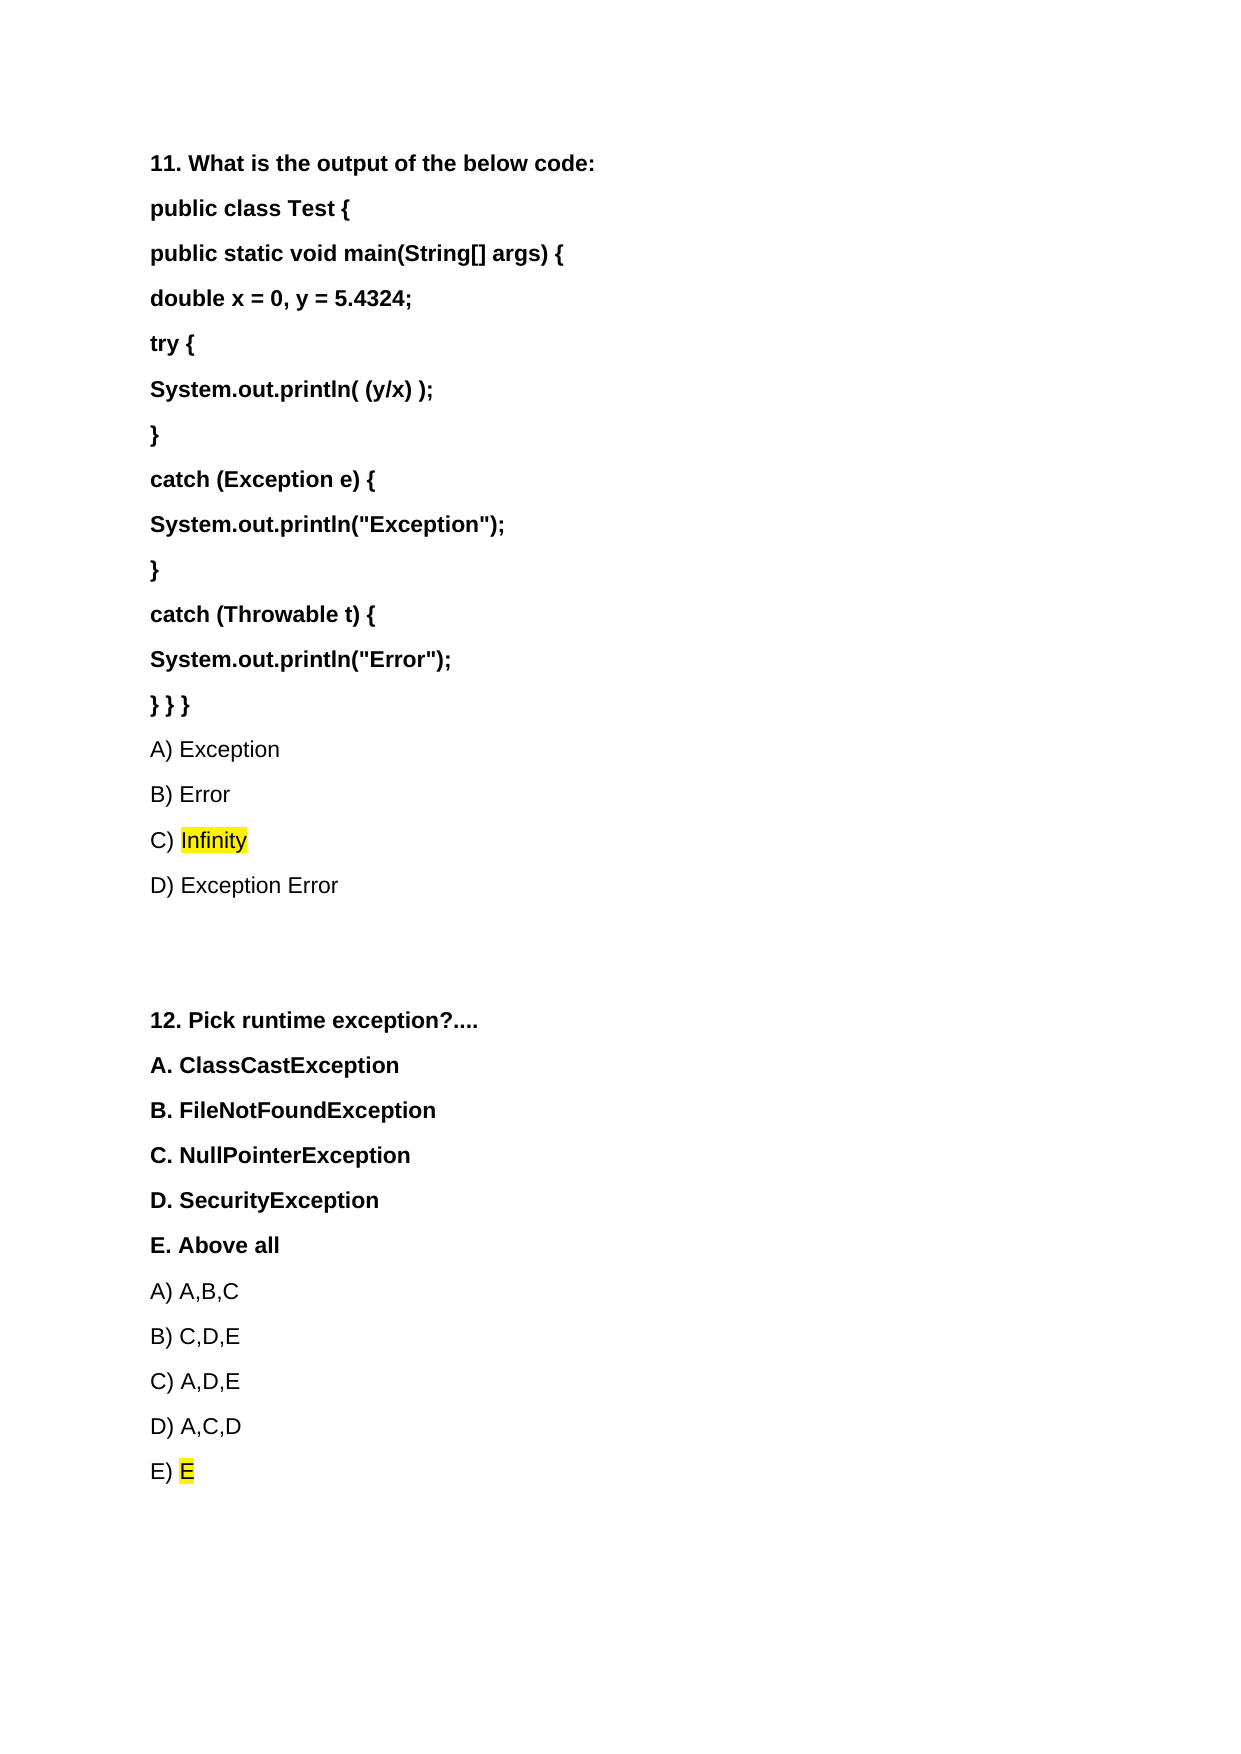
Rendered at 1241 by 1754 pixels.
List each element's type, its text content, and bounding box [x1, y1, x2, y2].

text } [150, 556, 1090, 582]
text System.out.println("Error"); [150, 646, 1090, 672]
text } } } [150, 691, 1090, 718]
text A. ClassCastException [150, 1052, 1090, 1078]
text D) A,C,D [150, 1413, 1090, 1439]
text 11. What is the output of the below code: [150, 150, 1090, 176]
text B) Error [150, 781, 1090, 808]
text E) E [150, 1458, 1090, 1484]
text public class Test { [150, 195, 1090, 221]
text public static void main(String[] args) { [150, 240, 1090, 267]
text catch (Throwable t) { [150, 601, 1090, 627]
text } [150, 421, 1090, 447]
text D) Exception Error [150, 872, 1090, 898]
text B. FileNotFoundException [150, 1097, 1090, 1123]
text C. NullPointerException [150, 1142, 1090, 1169]
text E. Above all [150, 1232, 1090, 1259]
text C) Infinity [150, 827, 1090, 853]
text A) Exception [150, 736, 1090, 763]
text catch (Exception e) { [150, 466, 1090, 492]
text C) A,D,E [150, 1368, 1090, 1394]
text D. SecurityException [150, 1187, 1090, 1214]
text System.out.println( (y/x) ); [150, 376, 1090, 402]
text 12. Pick runtime exception?.... [150, 1007, 1090, 1033]
text double x = 0, y = 5.4324; [150, 285, 1090, 312]
text System.out.println("Exception"); [150, 511, 1090, 537]
text try { [150, 330, 1090, 357]
text B) C,D,E [150, 1323, 1090, 1349]
text A) A,B,C [150, 1278, 1090, 1304]
